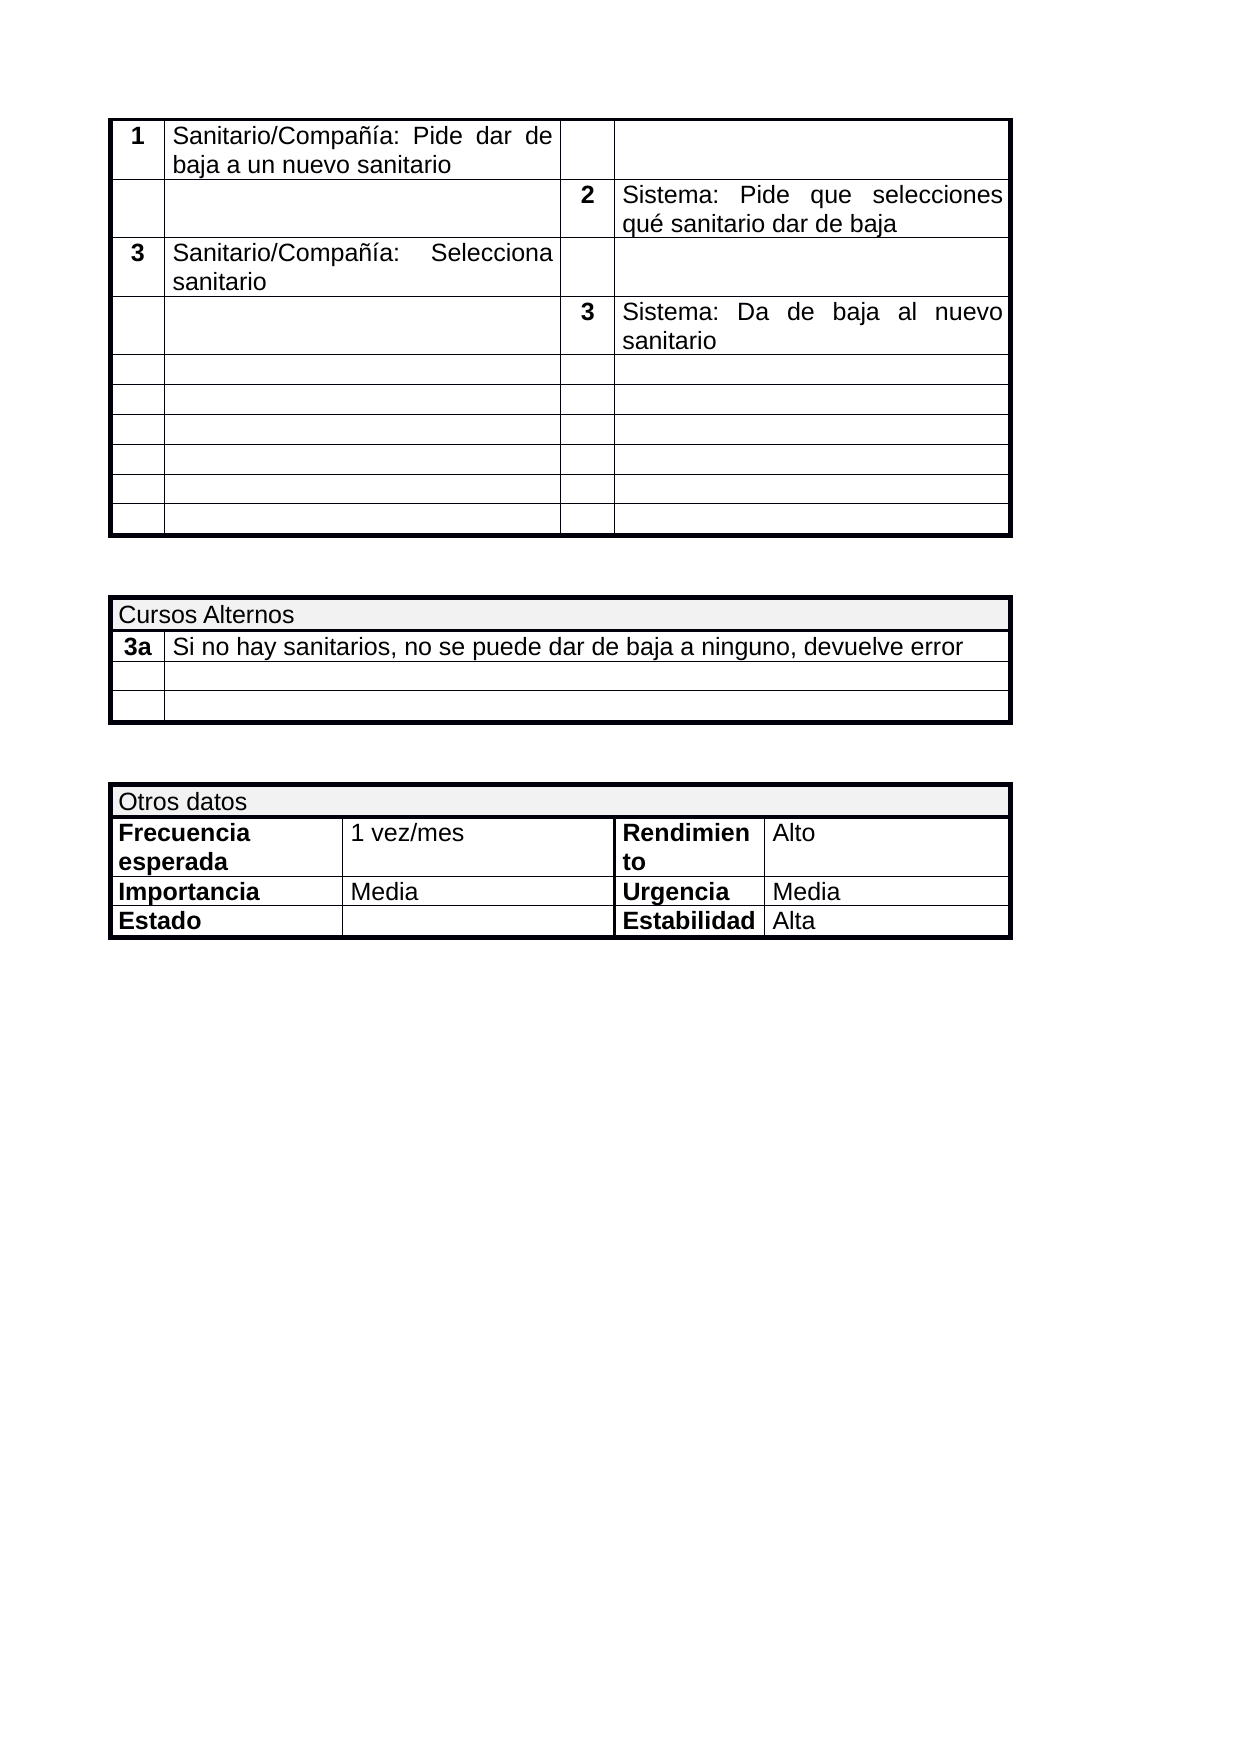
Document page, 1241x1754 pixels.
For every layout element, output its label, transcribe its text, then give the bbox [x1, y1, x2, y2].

table_cell [561, 504, 614, 533]
table_cell Sanitario/Compañía: Selecciona sanitario [165, 238, 560, 296]
table_cell [615, 475, 1008, 503]
table_cell [165, 297, 560, 354]
table_cell Media [343, 877, 613, 905]
table_cell [165, 475, 560, 503]
table_cell [615, 121, 1008, 179]
table_cell [165, 691, 1008, 720]
table_cell [113, 662, 164, 690]
table_cell [561, 238, 614, 296]
table_cell 1 [113, 121, 164, 179]
table_cell 1 vez/mes [343, 819, 613, 876]
table_cell [113, 180, 164, 237]
table_cell [561, 121, 614, 179]
table_cell Si no hay sanitarios, no se puede dar de baja a ninguno, devuelve error [165, 632, 1008, 661]
table_cell [113, 475, 164, 503]
table_cell [113, 385, 164, 414]
table_cell [113, 691, 164, 720]
table_cell [113, 297, 164, 354]
table_cell [615, 504, 1008, 533]
table_cell [561, 385, 614, 414]
table_cell [165, 445, 560, 473]
table_cell Sanitario/Compañía: Pide dar de baja a un nuevo sanitario [165, 121, 560, 179]
table_cell [165, 385, 560, 414]
table_cell Sistema: Da de baja al nuevo sanitario [615, 297, 1008, 354]
table_cell [113, 415, 164, 444]
table_cell Alto [765, 819, 1008, 876]
table_cell Urgencia [616, 877, 764, 905]
table_cell [561, 415, 614, 444]
table_cell Importancia [113, 877, 342, 905]
table_cell Estado [113, 906, 342, 935]
table_cell [113, 445, 164, 473]
table_cell [113, 504, 164, 533]
table_cell [615, 355, 1008, 384]
table_cell [615, 238, 1008, 296]
table_cell Estabilidad [616, 906, 764, 935]
table_cell Media [765, 877, 1008, 905]
table_cell [615, 385, 1008, 414]
table_cell Frecuencia esperada [113, 819, 342, 876]
table_cell [165, 355, 560, 384]
table_cell [561, 475, 614, 503]
table_cell [343, 906, 613, 935]
table_cell [165, 662, 1008, 690]
table_cell [615, 445, 1008, 473]
table_header Otros datos [113, 787, 1008, 815]
table_cell [165, 415, 560, 444]
table_cell [165, 180, 560, 237]
table_cell 2 [561, 180, 614, 237]
table_cell Sistema: Pide que selecciones qué sanitario dar de baja [615, 180, 1008, 237]
table_header Cursos Alternos [113, 600, 1008, 629]
table_cell Alta [765, 906, 1008, 935]
table_cell [113, 355, 164, 384]
table_cell 3a [113, 632, 164, 661]
table_cell 3 [561, 297, 614, 354]
table_cell 3 [113, 238, 164, 296]
table_cell Rendimiento [616, 819, 764, 876]
table_cell [561, 445, 614, 473]
table_cell [561, 355, 614, 384]
table_cell [615, 415, 1008, 444]
table_cell [165, 504, 560, 533]
